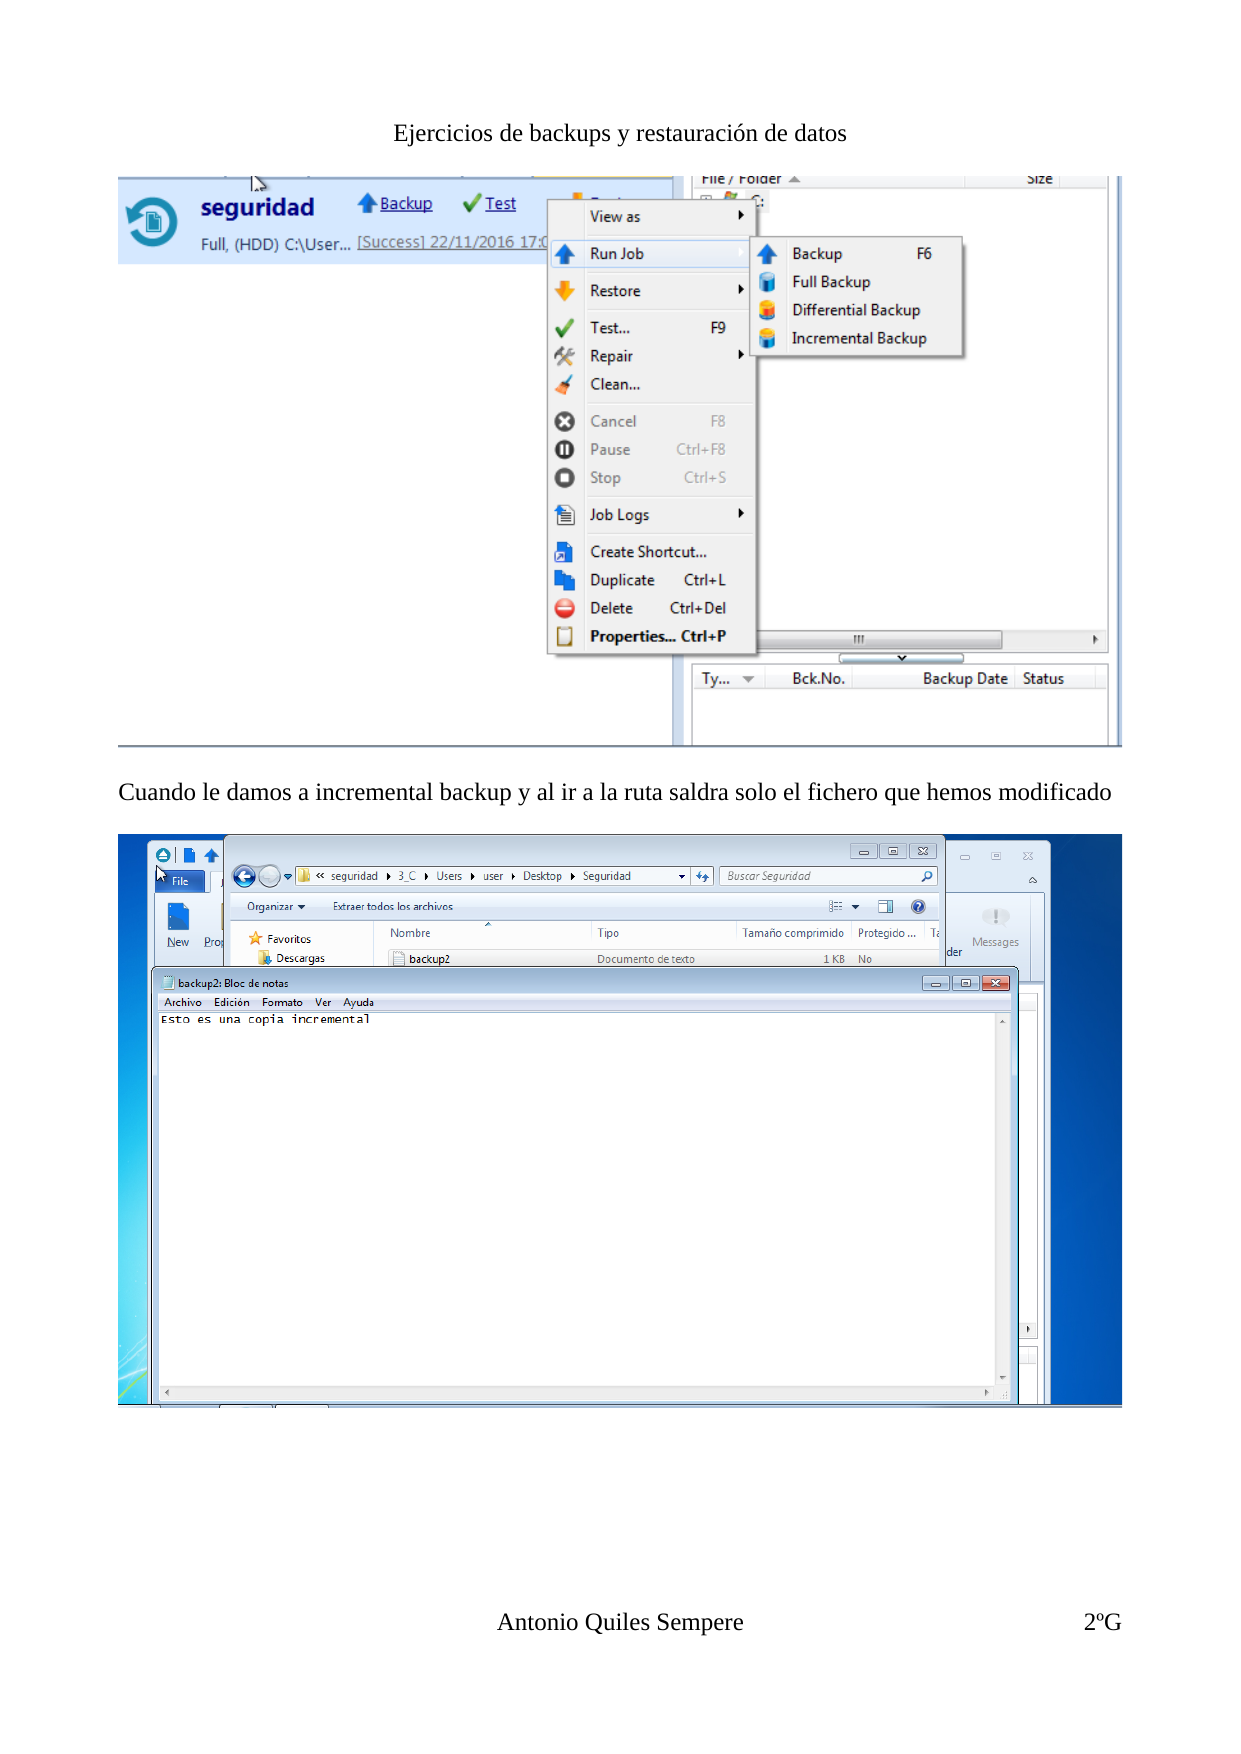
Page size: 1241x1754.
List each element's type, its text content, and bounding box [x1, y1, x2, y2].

picture [118, 176, 1123, 748]
text Cuando le damos a incremental backup y al ir a la ruta saldra solo el fichero que hemos modificado [118, 777, 1122, 806]
picture [118, 834, 1123, 1408]
